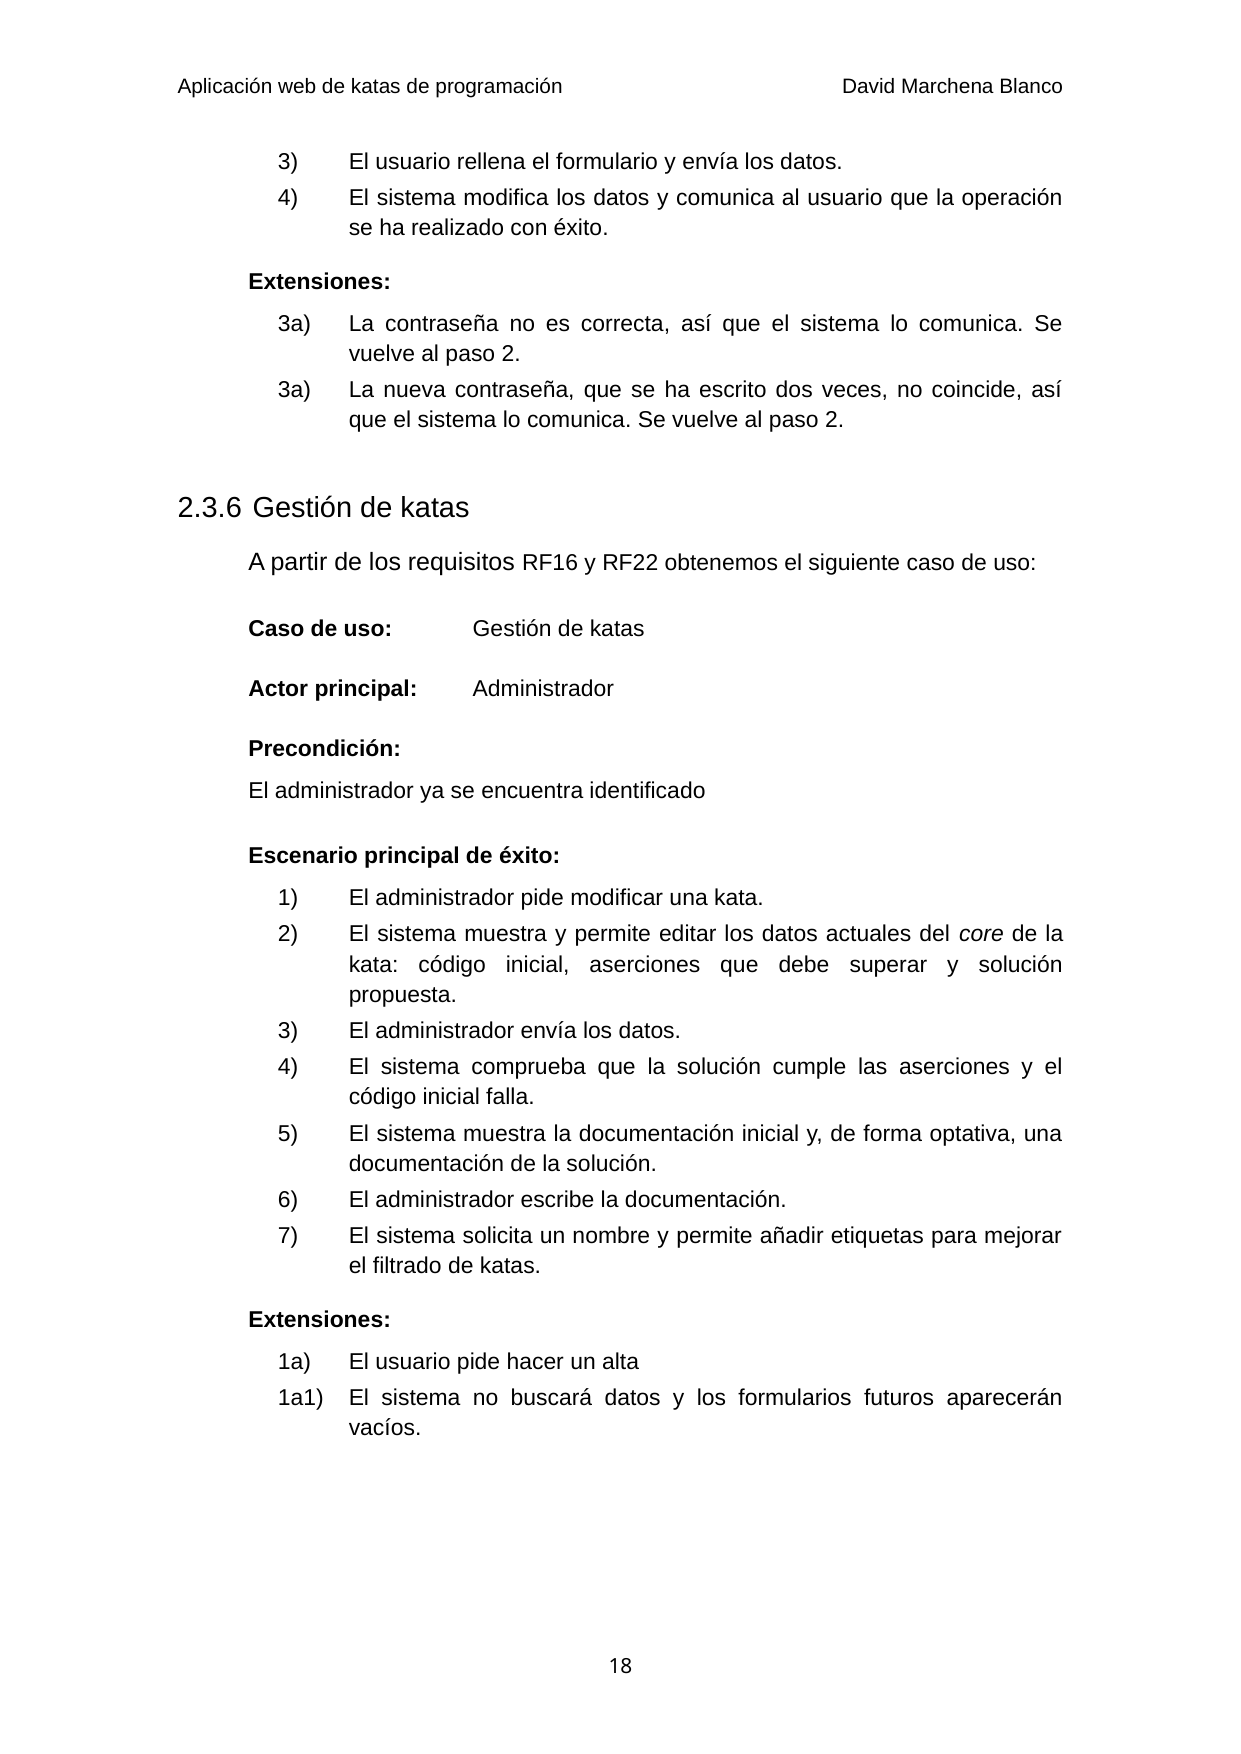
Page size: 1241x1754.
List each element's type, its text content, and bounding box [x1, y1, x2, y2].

subtitle Gestión de katas [177, 490, 1063, 523]
text 1) El administrador pide modificar una kata. [207, 884, 1063, 911]
text 3a) La nueva contraseña, que se ha escrito dos veces, no coincide, así que el sistema lo comunica. Se vuelve al paso 2. [207, 376, 1063, 433]
text Escenario principal de éxito: [177, 842, 1063, 869]
text Caso de uso: Gestión de katas [177, 615, 1063, 642]
text 4) El sistema modifica los datos y comunica al usuario que la operación se ha realizado con éxito. [207, 184, 1063, 240]
text 7) El sistema solicita un nombre y permite añadir etiquetas para mejorar el filtrado de katas. [207, 1222, 1063, 1278]
text Extensiones: [177, 268, 1063, 294]
text Precondición: [177, 735, 1063, 761]
text 4) El sistema comprueba que la solución cumple las aserciones y el código inicial falla. [207, 1053, 1063, 1110]
text 1a1) El sistema no buscará datos y los formularios futuros aparecerán vacíos. [207, 1384, 1063, 1441]
text Actor principal: Administrador [177, 675, 1063, 701]
text 3a) La contraseña no es correcta, así que el sistema lo comunica. Se vuelve al paso 2. [207, 310, 1063, 366]
text 2) El sistema muestra y permite editar los datos actuales del core de la kata: código inicial, aserciones que debe superar y solución propuesta. [207, 920, 1063, 1007]
text Extensiones: [177, 1306, 1063, 1332]
text 6) El administrador escribe la documentación. [207, 1186, 1063, 1212]
text 3) El usuario rellena el formulario y envía los datos. [207, 148, 1063, 174]
text A partir de los requisitos RF16 y RF22 obtenemos el siguiente caso de uso: [177, 547, 1063, 576]
text 3) El administrador envía los datos. [207, 1017, 1063, 1043]
text El administrador ya se encuentra identificado [177, 777, 1063, 803]
text 1a) El usuario pide hacer un alta [207, 1348, 1063, 1374]
text 5) El sistema muestra la documentación inicial y, de forma optativa, una documentación de la solución. [207, 1119, 1063, 1176]
